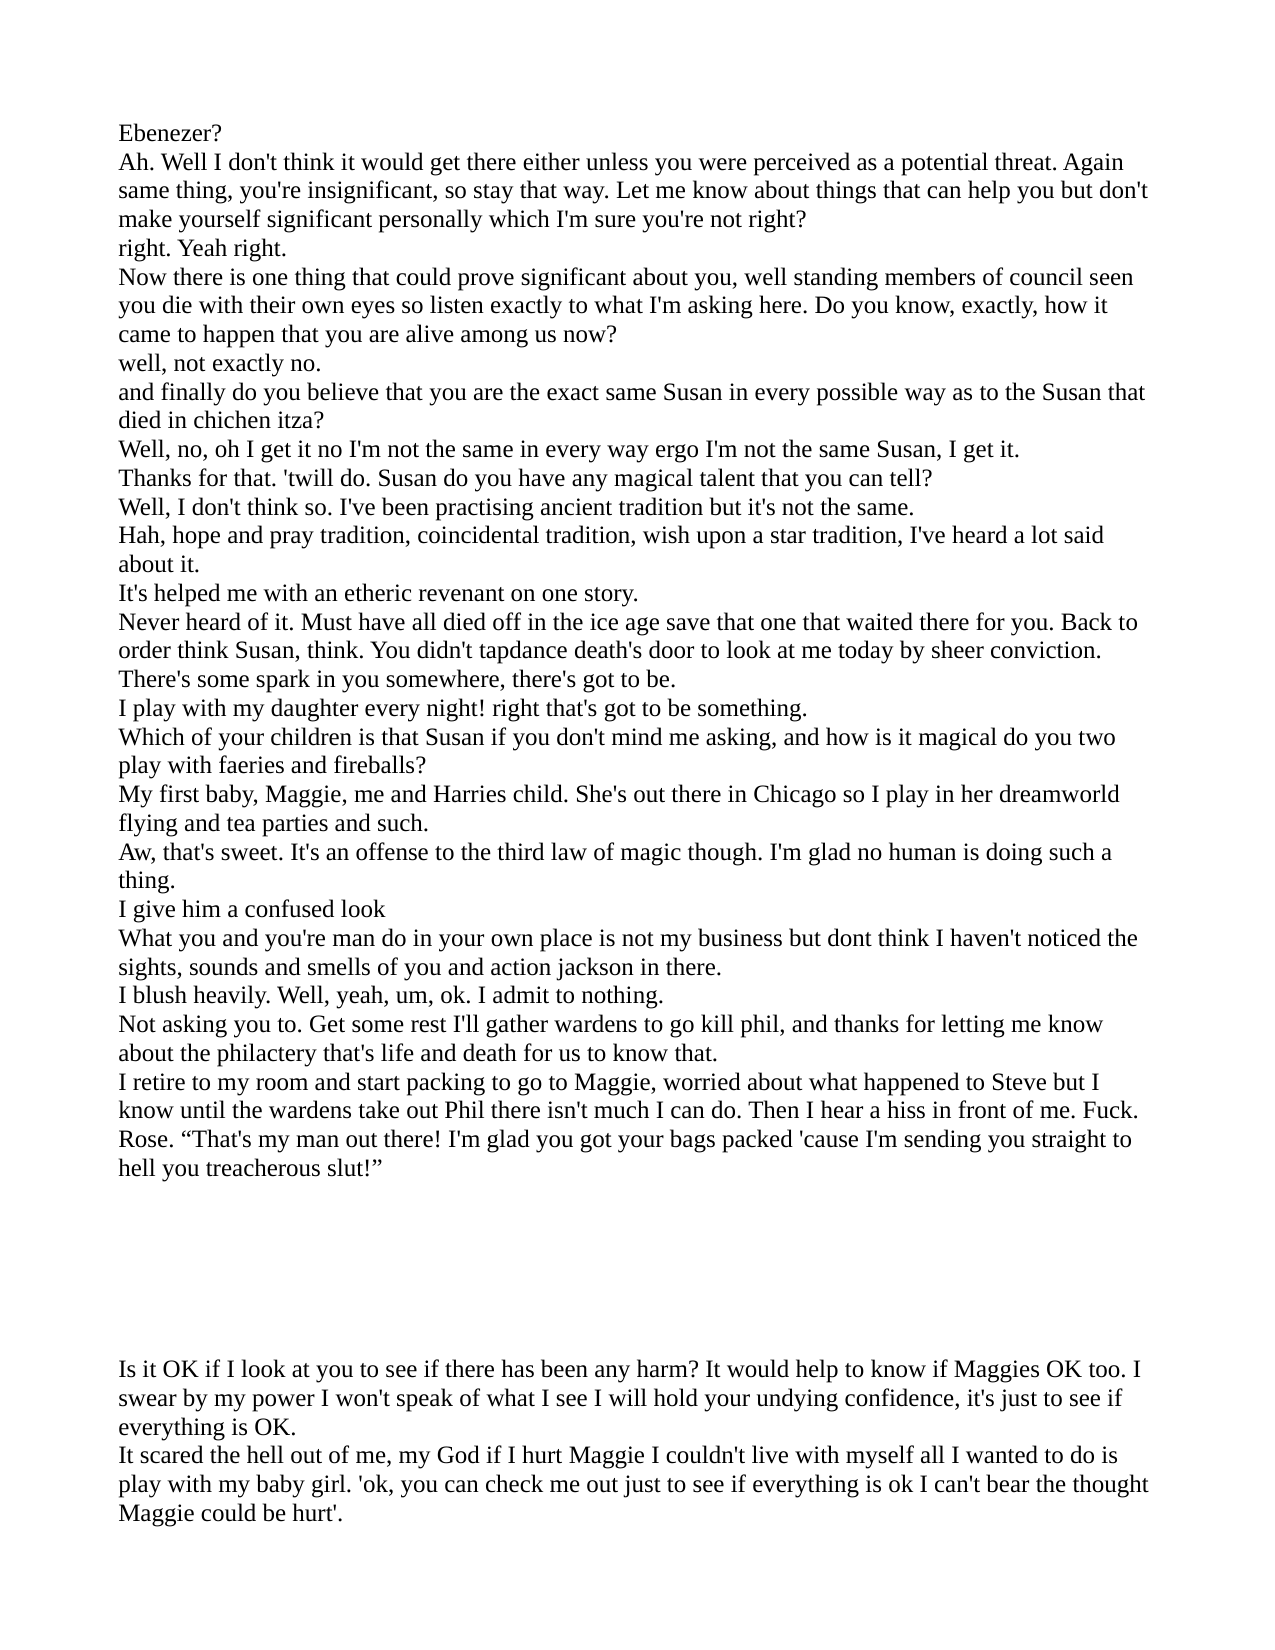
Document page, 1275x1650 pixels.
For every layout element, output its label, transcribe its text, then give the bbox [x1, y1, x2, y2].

text Which of your children is that Susan if you don't mind me asking, and how is it magical do you two play with faeries and fireballs? [118, 722, 1157, 779]
text Well, I don't think so. I've been practising ancient tradition but it's not the same. [118, 492, 1157, 521]
text It scared the hell out of me, my God if I hurt Maggie I couldn't live with myself all I wanted to do is play with my baby girl. 'ok, you can check me out just to see if everything is ok I can't bear the thought Maggie could be hurt'. [118, 1441, 1157, 1527]
text I give him a confused look [118, 894, 1157, 923]
text My first baby, Maggie, me and Harries child. She's out there in Chicago so I play in her dreamworld flying and tea parties and such. [118, 779, 1157, 837]
text Now there is one thing that could prove significant about you, well standing members of council seen you die with their own eyes so listen exactly to what I'm asking here. Do you know, exactly, how it came to happen that you are alive among us now? [118, 262, 1157, 348]
text What you and you're man do in your own place is not my business but dont think I haven't noticed the sights, sounds and smells of you and action jackson in there. [118, 923, 1157, 981]
text Hah, hope and pray tradition, coincidental tradition, wish upon a star tradition, I've heard a lot said about it. [118, 521, 1157, 578]
text It's helped me with an etheric revenant on one story. [118, 578, 1157, 607]
text Well, no, oh I get it no I'm not the same in every way ergo I'm not the same Susan, I get it. [118, 434, 1157, 463]
text Is it OK if I look at you to see if there has been any harm? It would help to know if Maggies OK too. I swear by my power I won't speak of what I see I will hold your undying confidence, it's just to see if everything is OK. [118, 1354, 1157, 1441]
text well, not exactly no. [118, 348, 1157, 377]
text Ebenezer? [118, 118, 1157, 147]
text and finally do you believe that you are the exact same Susan in every possible way as to the Susan that died in chichen itza? [118, 377, 1157, 434]
text Aw, that's sweet. It's an offense to the third law of magic though. I'm glad no human is doing such a thing. [118, 837, 1157, 894]
text Never heard of it. Must have all died off in the ice age save that one that waited there for you. Back to order think Susan, think. You didn't tapdance death's door to look at me today by sheer conviction. There's some spark in you somewhere, there's got to be. [118, 607, 1157, 693]
text Not asking you to. Get some rest I'll gather wardens to go kill phil, and thanks for letting me know about the philactery that's life and death for us to know that. [118, 1009, 1157, 1067]
text I retire to my room and start packing to go to Maggie, worried about what happened to Steve but I know until the wardens take out Phil there isn't much I can do. Then I hear a hiss in front of me. Fuck. Rose. “That's my man out there! I'm glad you got your bags packed 'cause I'm sending you straight to hell you treacherous slut!” [118, 1067, 1157, 1182]
text Thanks for that. 'twill do. Susan do you have any magical talent that you can tell? [118, 463, 1157, 492]
text Ah. Well I don't think it would get there either unless you were perceived as a potential threat. Again same thing, you're insignificant, so stay that way. Let me know about things that can help you but don't make yourself significant personally which I'm sure you're not right? [118, 147, 1157, 233]
text right. Yeah right. [118, 233, 1157, 262]
text I play with my daughter every night! right that's got to be something. [118, 693, 1157, 722]
text I blush heavily. Well, yeah, um, ok. I admit to nothing. [118, 981, 1157, 1009]
